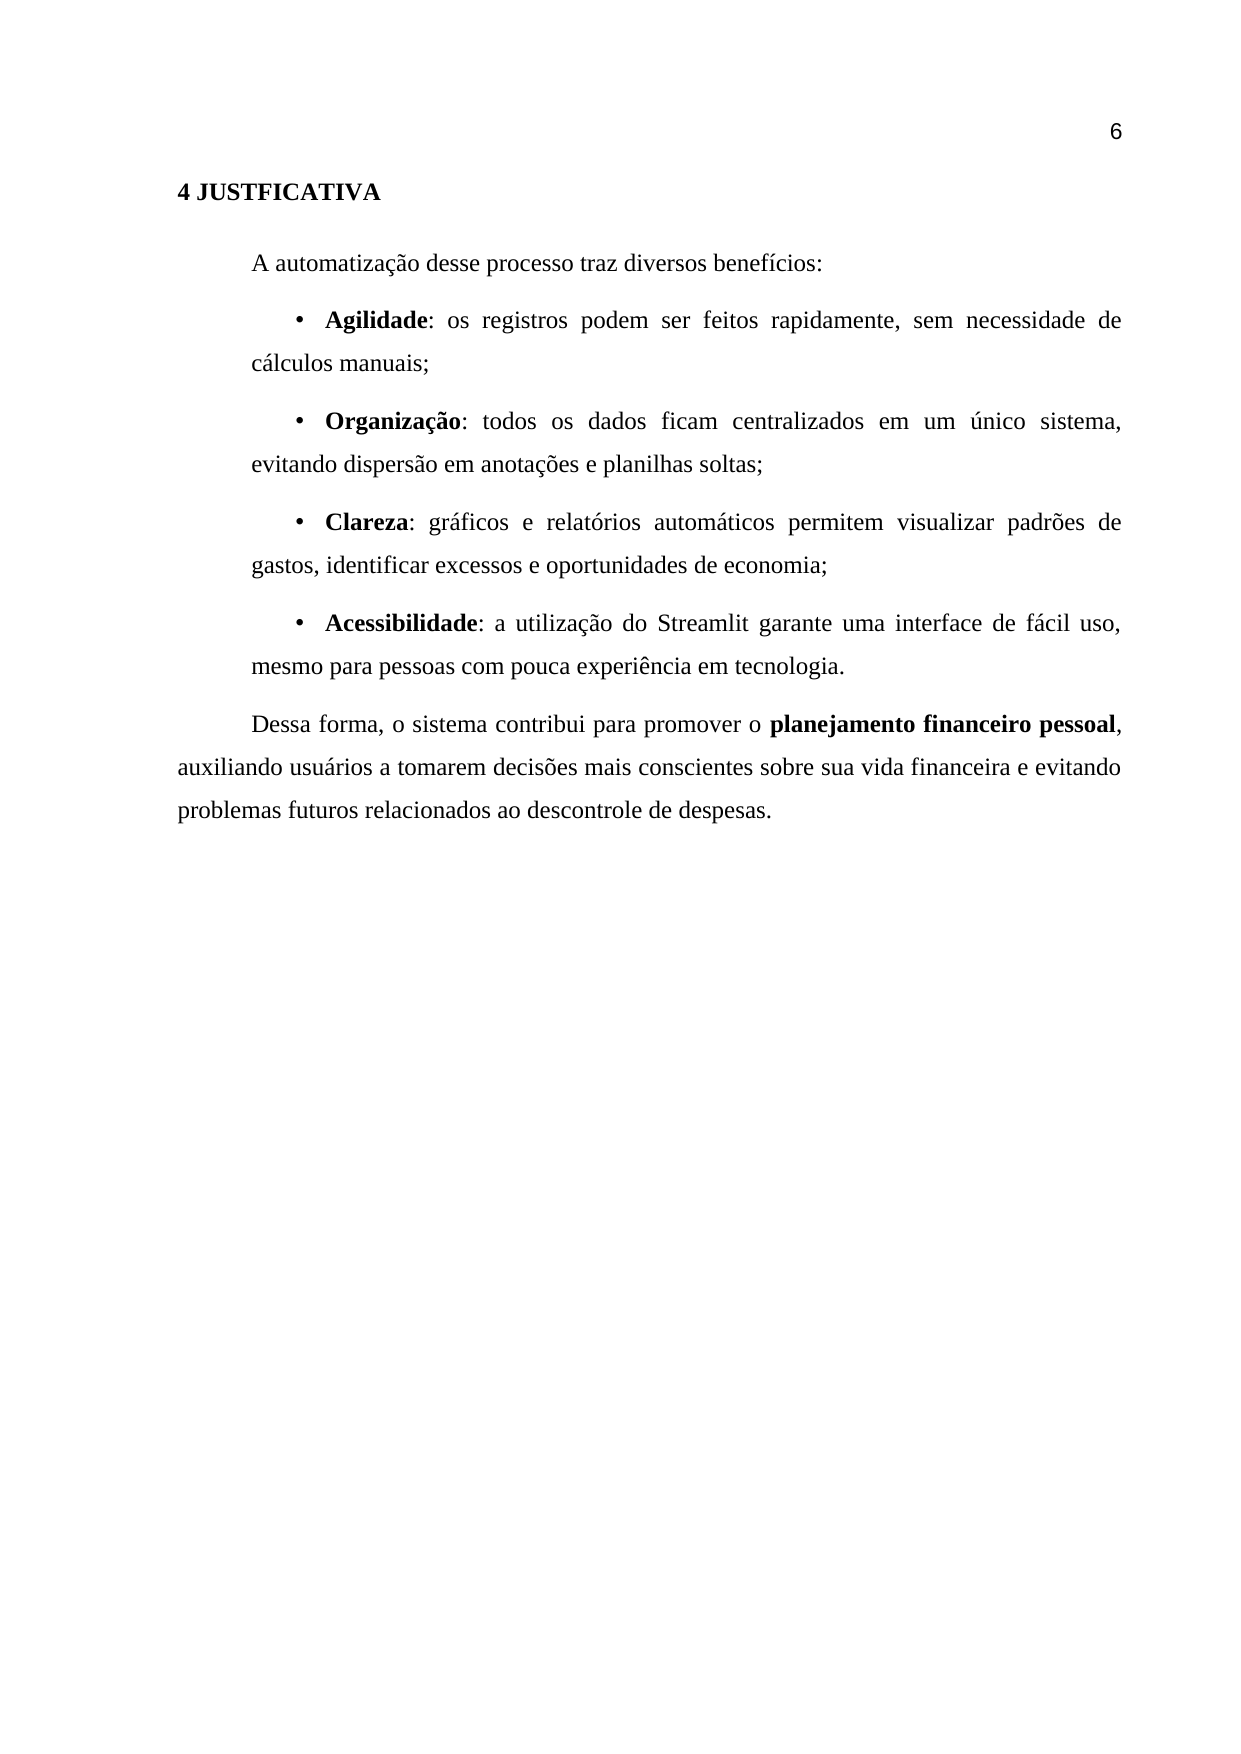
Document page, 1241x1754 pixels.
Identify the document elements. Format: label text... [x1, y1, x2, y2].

text A automatização desse processo traz diversos benefícios: [177, 248, 1122, 276]
subtitle 4 JUSTFICATIVA [177, 177, 1122, 206]
list Acessibilidade: a utilização do Streamlit garante uma interface de fácil uso, mesmo para pessoas com pouca experiência em tecnologia. [222, 608, 1122, 680]
list Organização: todos os dados ficam centralizados em um único sistema, evitando dispersão em anotações e planilhas soltas; [222, 406, 1122, 478]
text Dessa forma, o sistema contribui para promover o planejamento financeiro pessoal, auxiliando usuários a tomarem decisões mais conscientes sobre sua vida financeira e evitando problemas futuros relacionados ao descontrole de despesas. [177, 709, 1122, 824]
list Clareza: gráficos e relatórios automáticos permitem visualizar padrões de gastos, identificar excessos e oportunidades de economia; [222, 507, 1122, 579]
list Agilidade: os registros podem ser feitos rapidamente, sem necessidade de cálculos manuais; [222, 305, 1122, 377]
